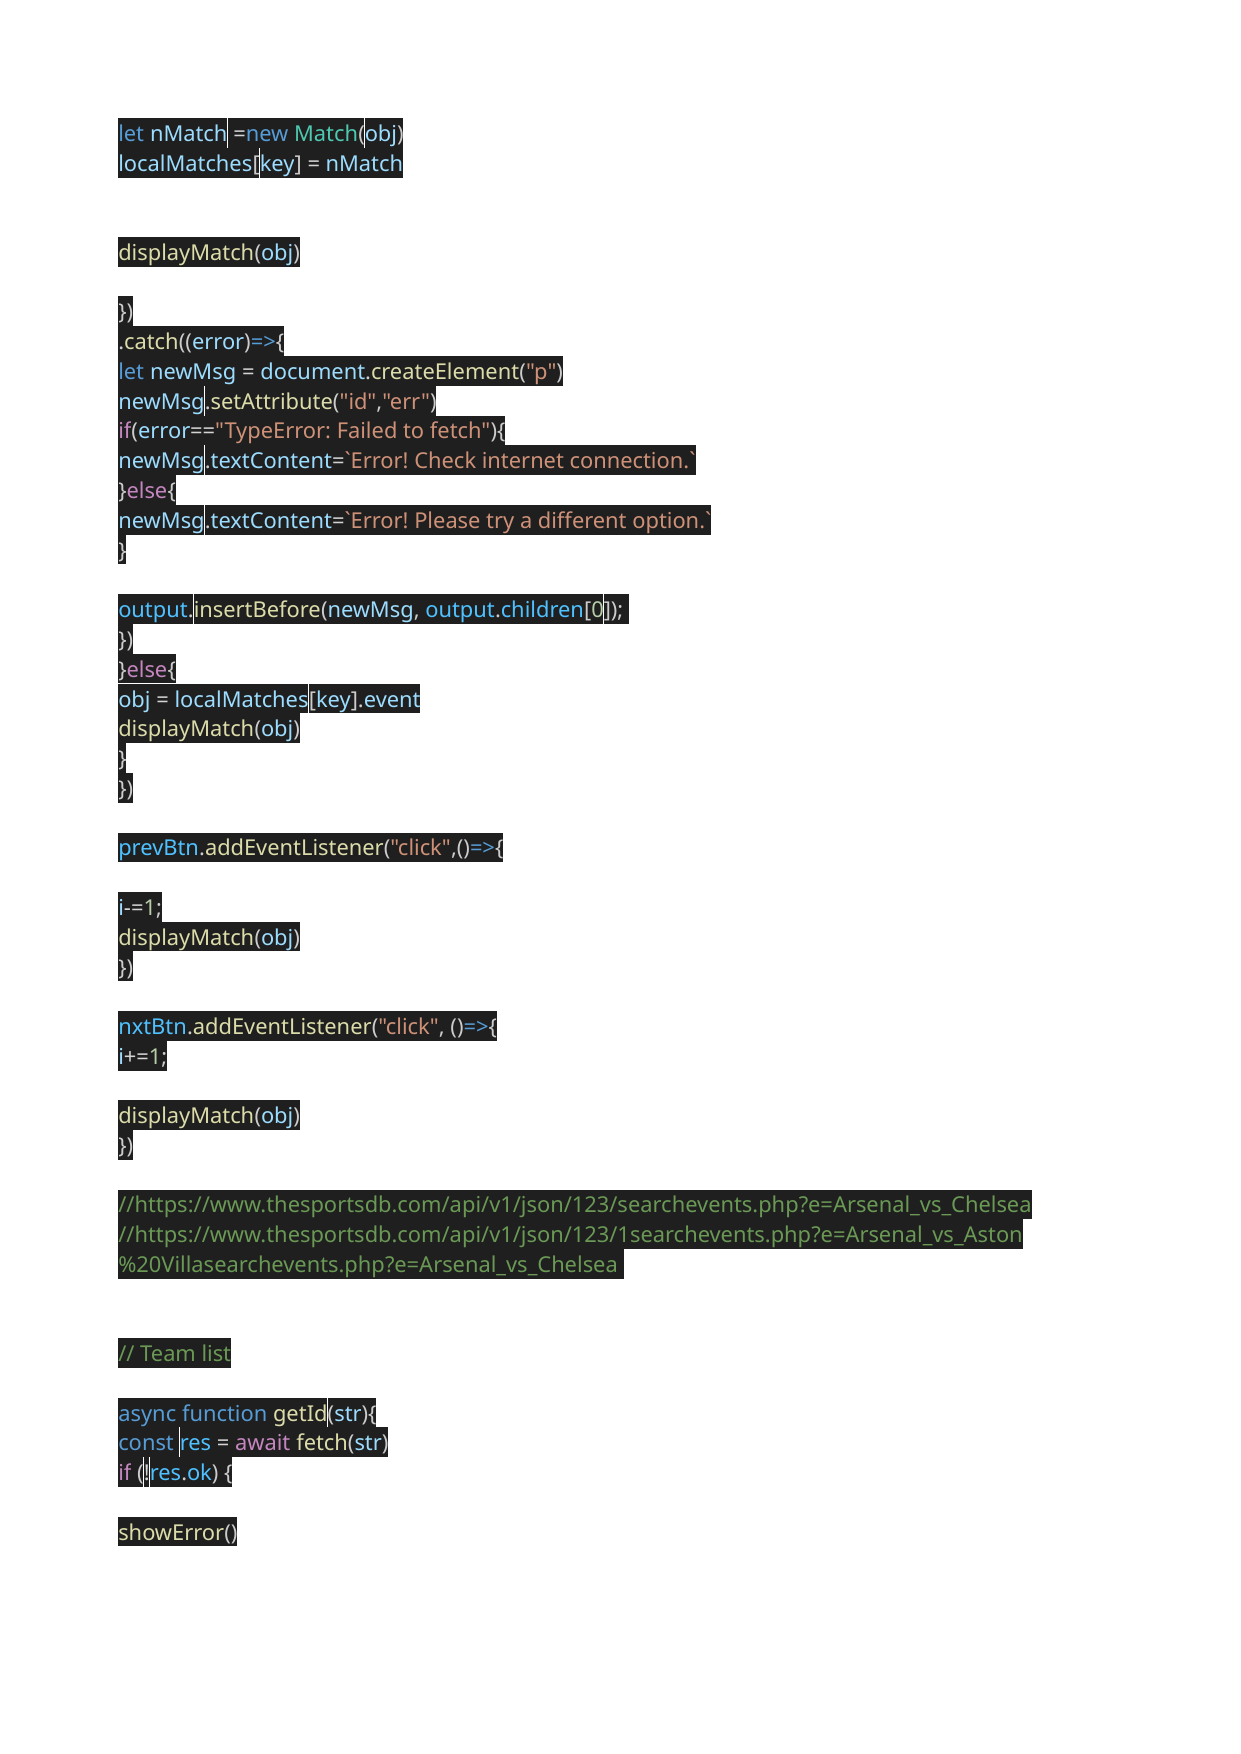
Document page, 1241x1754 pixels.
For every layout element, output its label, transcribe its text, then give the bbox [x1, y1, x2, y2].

text newMsg.setAttribute("id","err") [118, 386, 1122, 416]
text }) [118, 1130, 1122, 1160]
text let nMatch =new Match(obj) [118, 118, 1122, 148]
text displayMatch(obj) [118, 237, 1122, 267]
text i-=1; [118, 892, 1122, 922]
text }) [118, 773, 1122, 803]
text showError() [118, 1517, 1122, 1546]
text let newMsg = document.createElement("p") [118, 356, 1122, 386]
text displayMatch(obj) [118, 1100, 1122, 1130]
text output.insertBefore(newMsg, output.children[0]); [118, 594, 1122, 624]
text localMatches[key] = nMatch [118, 148, 1122, 178]
text } [118, 535, 1122, 564]
text //https://www.thesportsdb.com/api/v1/json/123/1searchevents.php?e=Arsenal_vs_Aston%20Villasearchevents.php?e=Arsenal_vs_Chelsea [118, 1219, 1122, 1279]
text i+=1; [118, 1041, 1122, 1071]
text newMsg.textContent=`Error! Check internet connection.` [118, 445, 1122, 475]
text //https://www.thesportsdb.com/api/v1/json/123/searchevents.php?e=Arsenal_vs_Chelsea [118, 1189, 1122, 1219]
text nxtBtn.addEventListener("click", ()=>{ [118, 1011, 1122, 1041]
text prevBtn.addEventListener("click",()=>{ [118, 832, 1122, 862]
text async function getId(str){ [118, 1397, 1122, 1427]
text if(error=="TypeError: Failed to fetch"){ [118, 416, 1122, 445]
text if (!res.ok) { [118, 1457, 1122, 1487]
text const res = await fetch(str) [118, 1427, 1122, 1457]
text displayMatch(obj) [118, 713, 1122, 743]
text }) [118, 624, 1122, 654]
text newMsg.textContent=`Error! Please try a different option.` [118, 505, 1122, 535]
text // Team list [118, 1338, 1122, 1368]
text }) [118, 951, 1122, 981]
text }else{ [118, 475, 1122, 505]
text }else{ [118, 654, 1122, 683]
text displayMatch(obj) [118, 922, 1122, 951]
text obj = localMatches[key].event [118, 683, 1122, 713]
text }) [118, 296, 1122, 326]
text .catch((error)=>{ [118, 326, 1122, 356]
text } [118, 743, 1122, 773]
